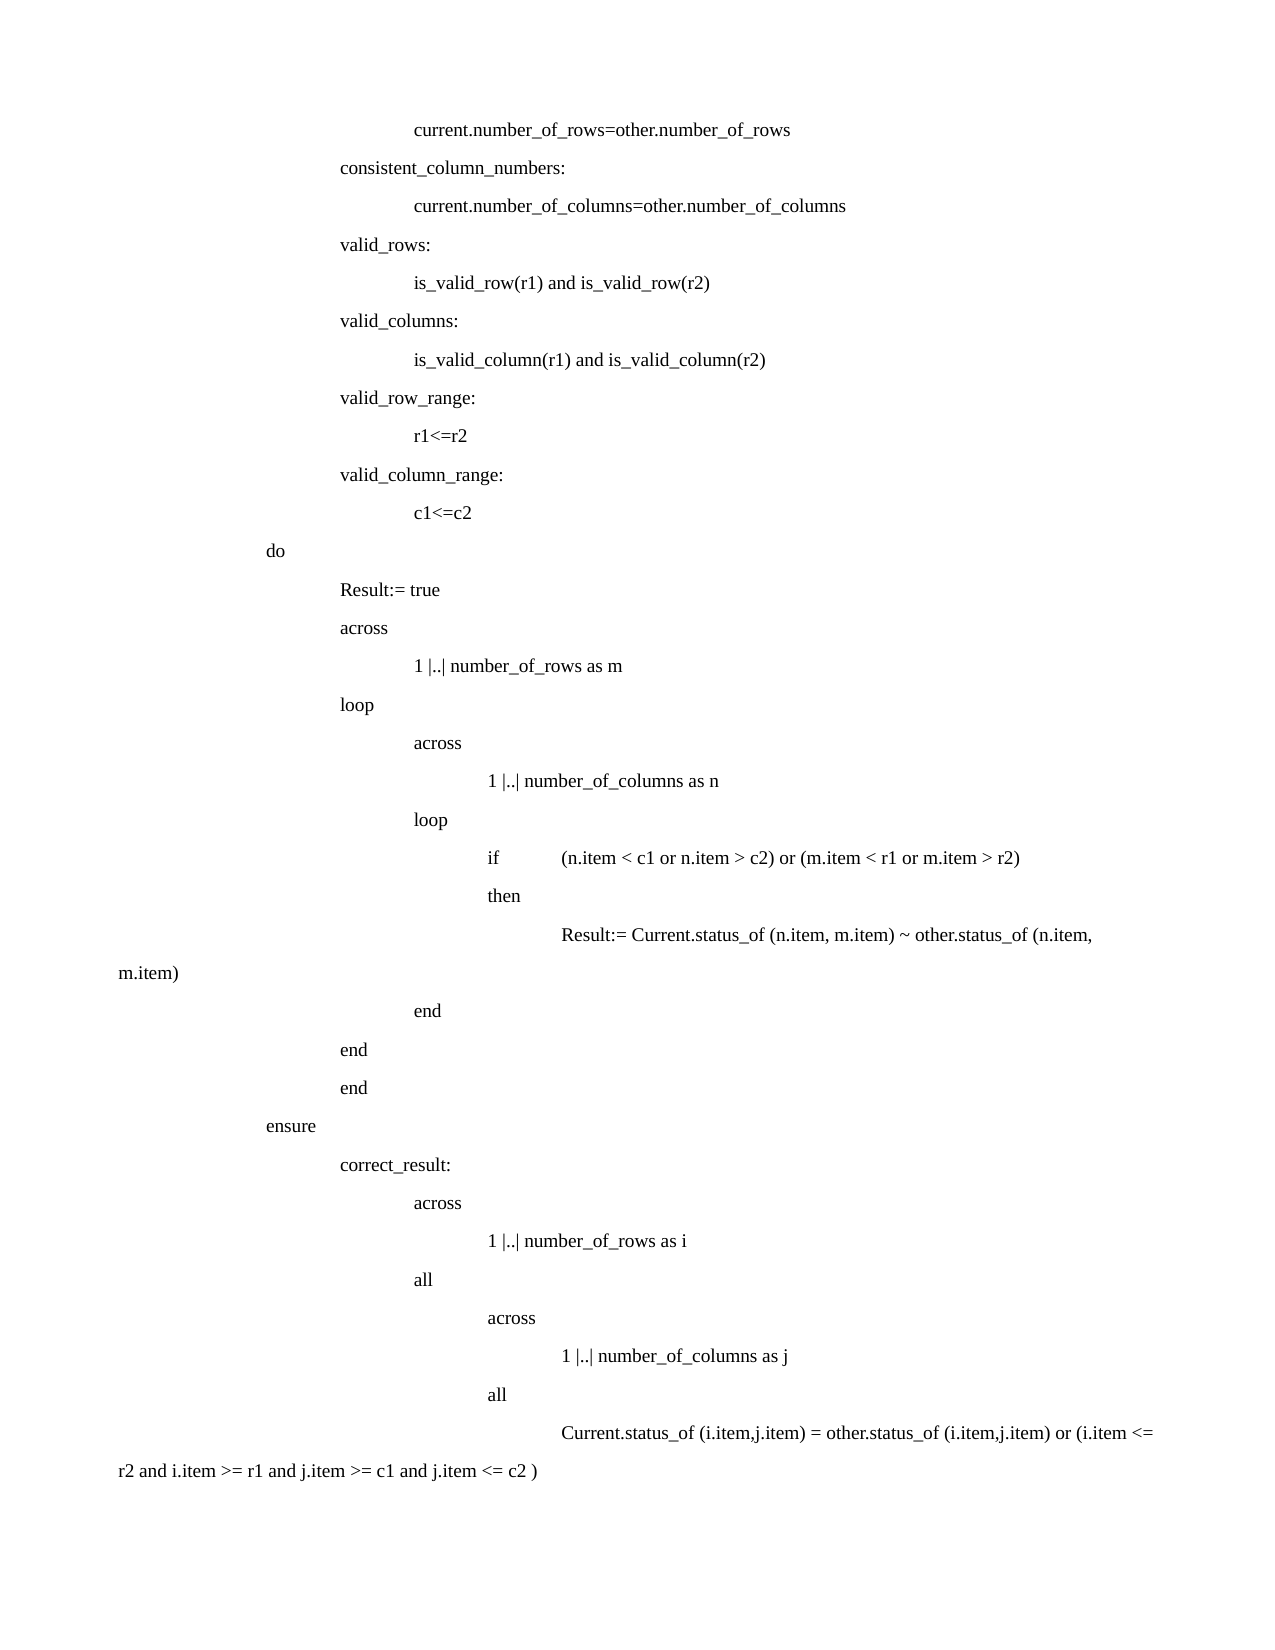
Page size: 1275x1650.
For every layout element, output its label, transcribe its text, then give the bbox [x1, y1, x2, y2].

text current.number_of_rows=other.number_of_rows [118, 118, 1157, 156]
text ensure [118, 1115, 1157, 1153]
text end [118, 1000, 1157, 1038]
text Result:= Current.status_of (n.item, m.item) ~ other.status_of (n.item, m.item) [118, 923, 1157, 1000]
text valid_column_range: [118, 463, 1157, 501]
text valid_columns: [118, 310, 1157, 348]
text loop [118, 808, 1157, 846]
text then [118, 885, 1157, 923]
text valid_rows: [118, 233, 1157, 271]
text valid_row_range: [118, 386, 1157, 425]
text Current.status_of (i.item,j.item) = other.status_of (i.item,j.item) or (i.item <= r2 and i.item >= r1 and j.item >= c1 and j.item <= c2 ) [118, 1421, 1157, 1498]
text across [118, 1306, 1157, 1345]
text all [118, 1268, 1157, 1306]
text is_valid_column(r1) and is_valid_column(r2) [118, 348, 1157, 386]
text end [118, 1038, 1157, 1076]
text end [118, 1076, 1157, 1115]
text is_valid_row(r1) and is_valid_row(r2) [118, 271, 1157, 310]
text loop [118, 693, 1157, 731]
text consistent_column_numbers: [118, 156, 1157, 195]
text all [118, 1383, 1157, 1421]
text do [118, 540, 1157, 578]
text 1 |..| number_of_rows as m [118, 655, 1157, 693]
text if (n.item < c1 or n.item > c2) or (m.item < r1 or m.item > r2) [118, 846, 1157, 885]
text across [118, 616, 1157, 655]
text current.number_of_columns=other.number_of_columns [118, 195, 1157, 233]
text Result:= true [118, 578, 1157, 616]
text 1 |..| number_of_rows as i [118, 1230, 1157, 1268]
text 1 |..| number_of_columns as j [118, 1345, 1157, 1383]
text across [118, 731, 1157, 770]
text 1 |..| number_of_columns as n [118, 770, 1157, 808]
text r1<=r2 [118, 425, 1157, 463]
text across [118, 1191, 1157, 1230]
text correct_result: [118, 1153, 1157, 1191]
text c1<=c2 [118, 501, 1157, 540]
